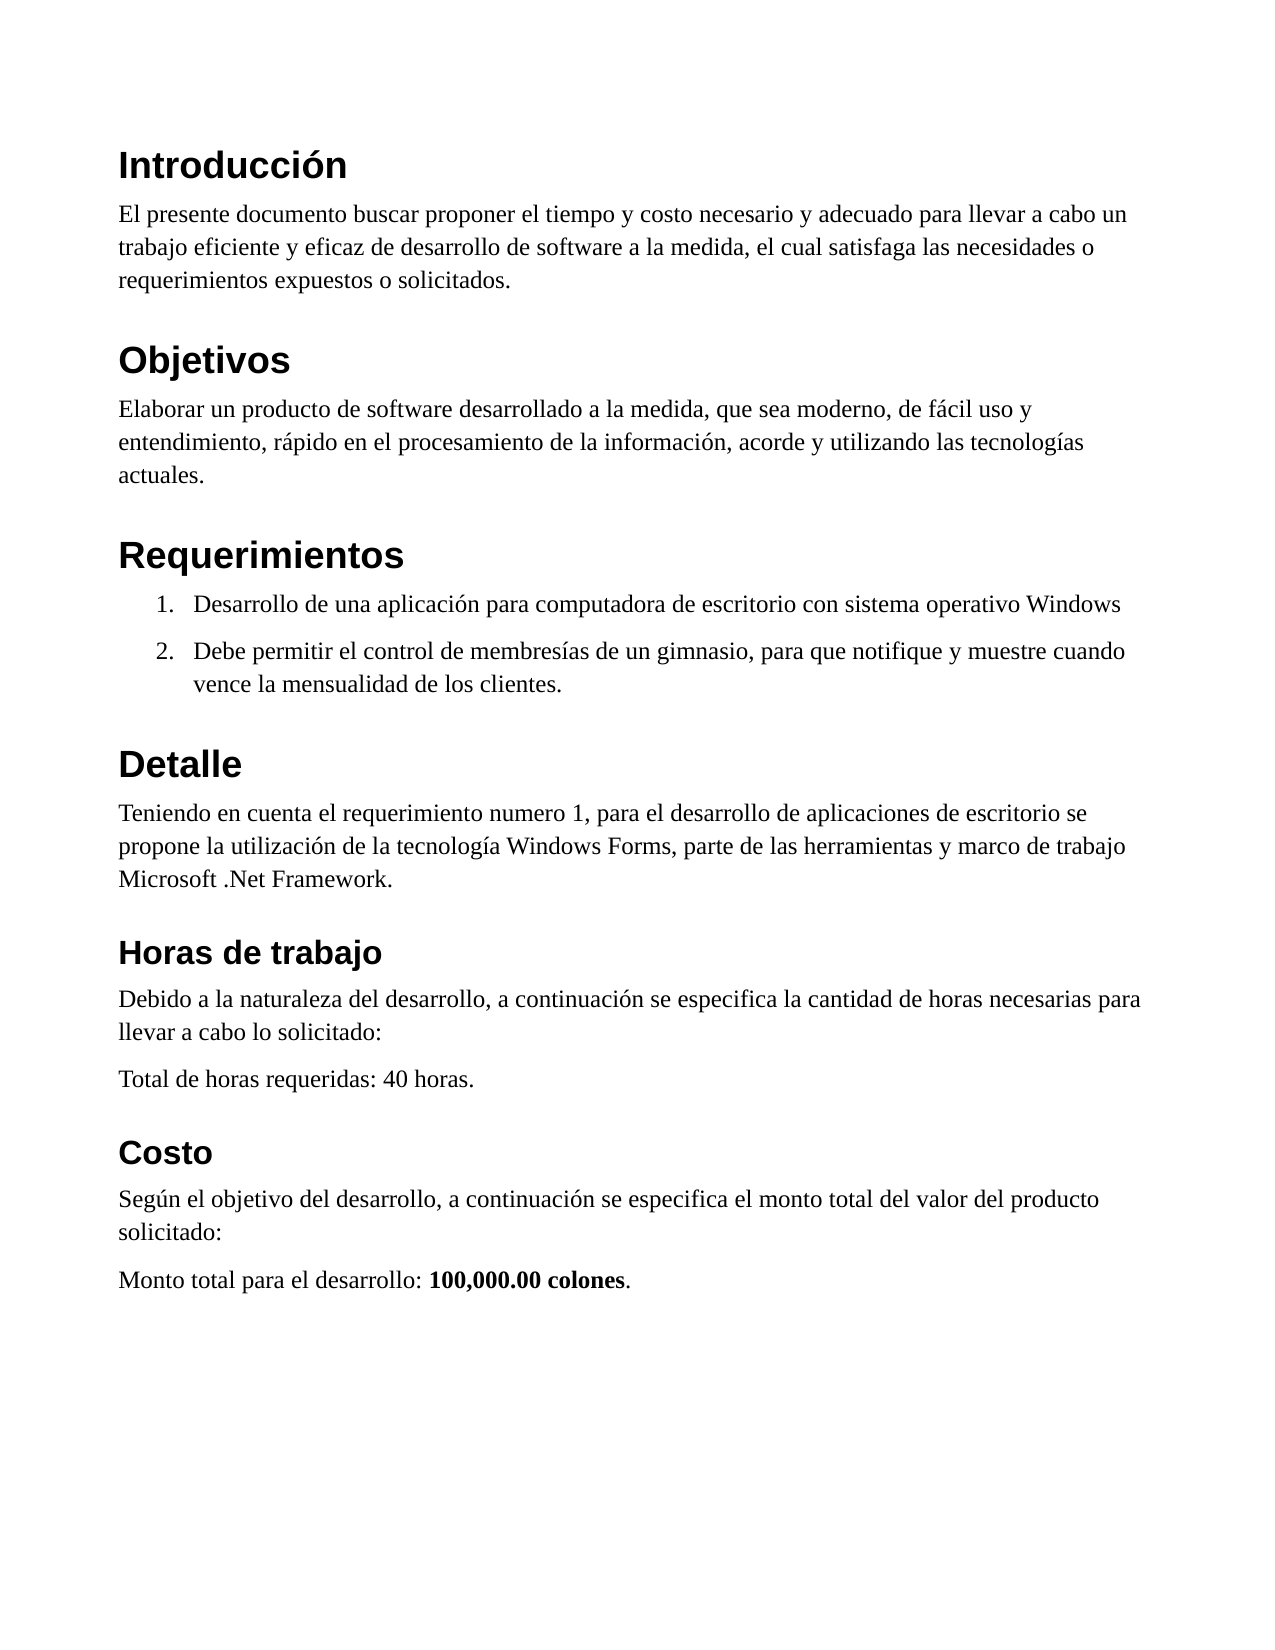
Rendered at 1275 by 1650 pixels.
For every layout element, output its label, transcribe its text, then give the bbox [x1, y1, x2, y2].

text Monto total para el desarrollo: 100,000.00 colones. [118, 1265, 1157, 1293]
text Debido a la naturaleza del desarrollo, a continuación se especifica la cantidad de horas necesarias para llevar a cabo lo solicitado: [118, 984, 1157, 1046]
list Debe permitir el control de membresías de un gimnasio, para que notifique y muestre cuando vence la mensualidad de los clientes. [156, 636, 1157, 698]
text Teniendo en cuenta el requerimiento numero 1, para el desarrollo de aplicaciones de escritorio se propone la utilización de la tecnología Windows Forms, parte de las herramientas y marco de trabajo Microsoft .Net Framework. [118, 798, 1157, 893]
text Según el objetivo del desarrollo, a continuación se especifica el monto total del valor del producto solicitado: [118, 1184, 1157, 1246]
subtitle Requerimientos [118, 533, 1157, 576]
text El presente documento buscar proponer el tiempo y costo necesario y adecuado para llevar a cabo un trabajo eficiente y eficaz de desarrollo de software a la medida, el cual satisfaga las necesidades o requerimientos expuestos o solicitados. [118, 199, 1157, 294]
subtitle Horas de trabajo [118, 933, 1157, 971]
subtitle Introducción [118, 143, 1157, 187]
subtitle Costo [118, 1133, 1157, 1172]
subtitle Detalle [118, 742, 1157, 786]
subtitle Objetivos [118, 338, 1157, 382]
text Elaborar un producto de software desarrollado a la medida, que sea moderno, de fácil uso y entendimiento, rápido en el procesamiento de la información, acorde y utilizando las tecnologías actuales. [118, 394, 1157, 489]
list Desarrollo de una aplicación para computadora de escritorio con sistema operativo Windows [156, 589, 1157, 618]
text Total de horas requeridas: 40 horas. [118, 1064, 1157, 1093]
